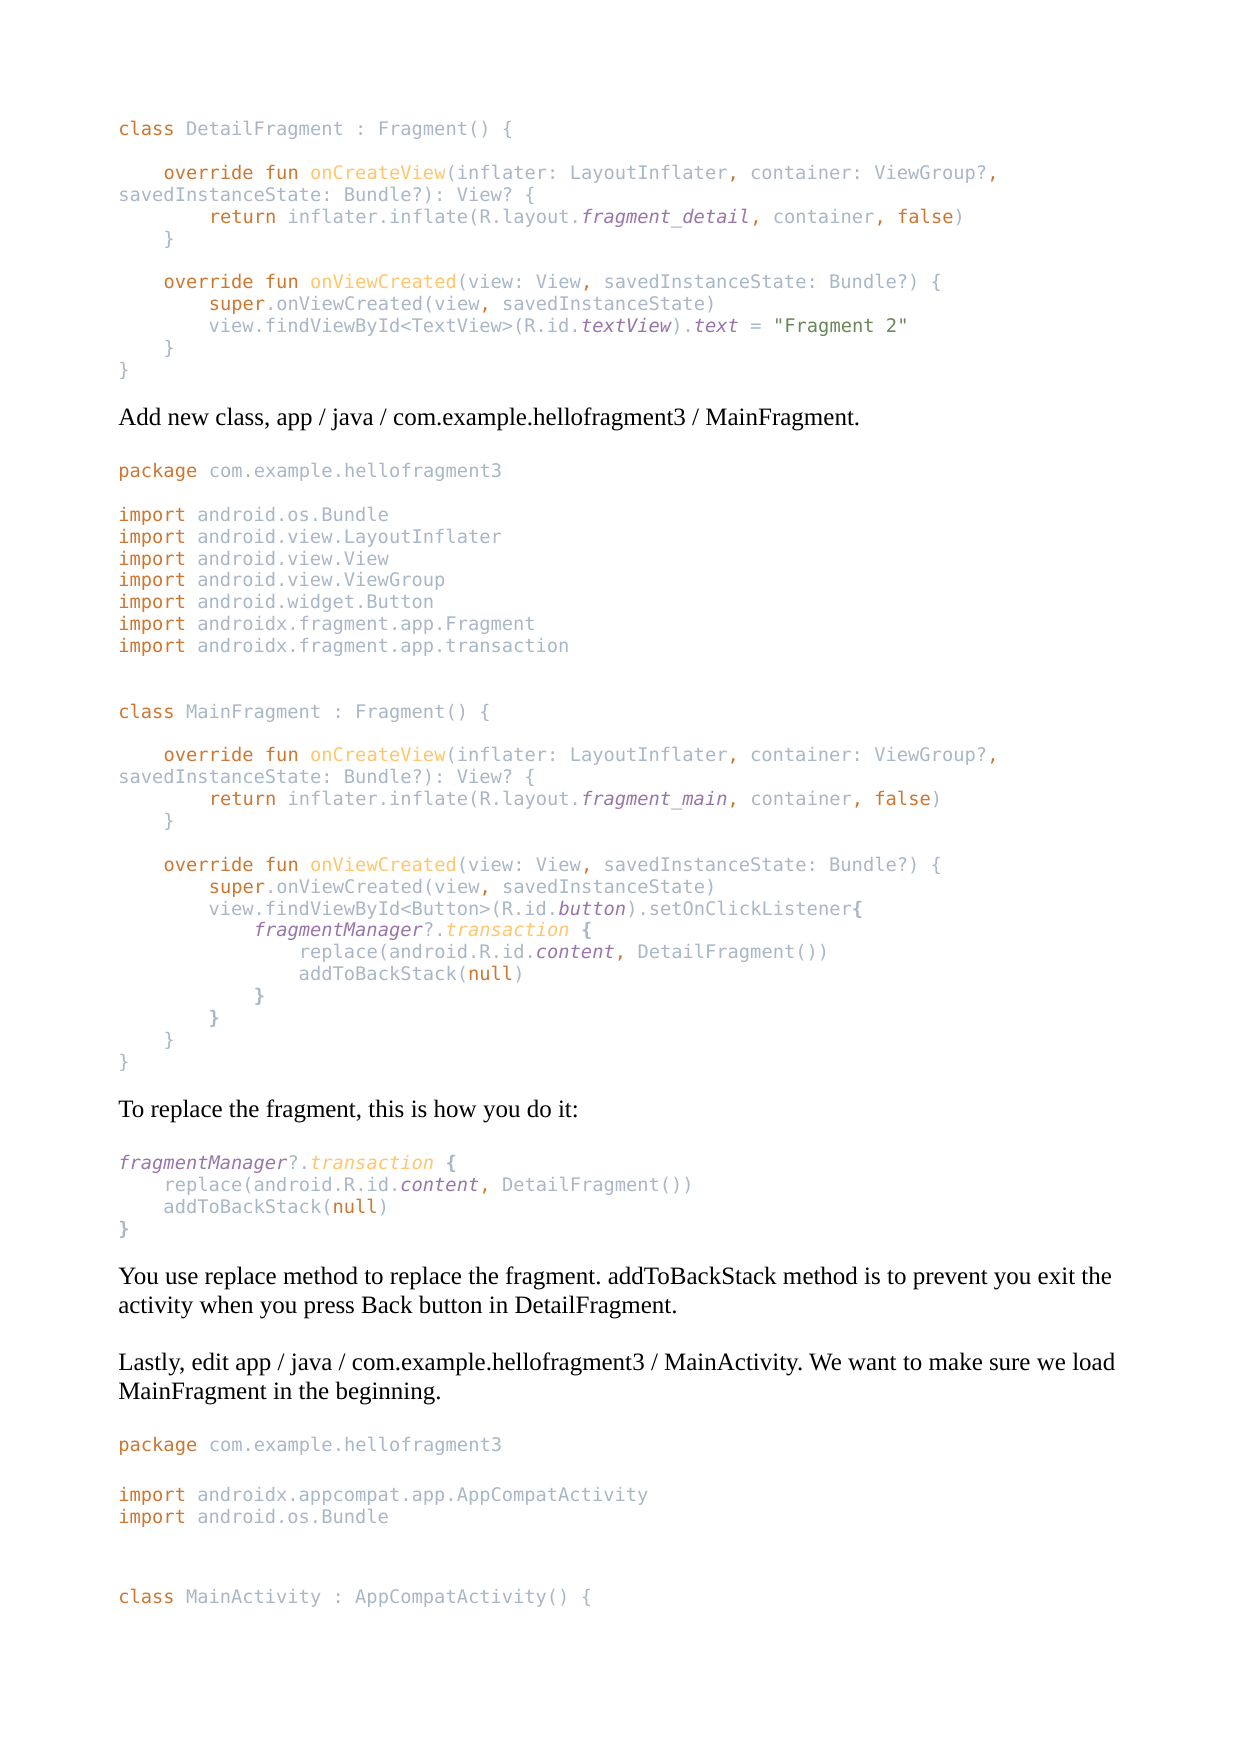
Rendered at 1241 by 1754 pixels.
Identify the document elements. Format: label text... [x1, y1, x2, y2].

text fragmentManager?.transaction { replace(android.R.id.content, DetailFragment()) addToBackStack(null) } [118, 1152, 1122, 1239]
text Lastly, edit app / java / com.example.hellofragment3 / MainActivity. We want to make sure we load MainFragment in the beginning. [118, 1347, 1122, 1405]
text package com.example.hellofragment3 import androidx.appcompat.app.AppCompatActivity import android.os.Bundle class MainActivity : AppCompatActivity() { [118, 1434, 1122, 1607]
text Add new class, app / java / com.example.hellofragment3 / MainFragment. [118, 402, 1122, 431]
text class DetailFragment : Fragment() { override fun onCreateView(inflater: LayoutInflater, container: ViewGroup?, savedInstanceState: Bundle?): View? { return inflater.inflate(R.layout.fragment_detail, container, false) } override fun onViewCreated(view: View, savedInstanceState: Bundle?) { super.onViewCreated(view, savedInstanceState) view.findViewById<TextView>(R.id.textView).text = "Fragment 2" } } [118, 118, 1122, 381]
text package com.example.hellofragment3 import android.os.Bundle import android.view.LayoutInflater import android.view.View import android.view.ViewGroup import android.widget.Button import androidx.fragment.app.Fragment import androidx.fragment.app.transaction class MainFragment : Fragment() { override fun onCreateView(inflater: LayoutInflater, container: ViewGroup?, savedInstanceState: Bundle?): View? { return inflater.inflate(R.layout.fragment_main, container, false) } override fun onViewCreated(view: View, savedInstanceState: Bundle?) { super.onViewCreated(view, savedInstanceState) view.findViewById<Button>(R.id.button).setOnClickListener{ fragmentManager?.transaction { replace(android.R.id.content, DetailFragment()) addToBackStack(null) } } } } [118, 460, 1122, 1072]
text You use replace method to replace the fragment. addToBackStack method is to prevent you exit the activity when you press Back button in DetailFragment. [118, 1261, 1122, 1319]
text To replace the fragment, this is how you do it: [118, 1094, 1122, 1123]
